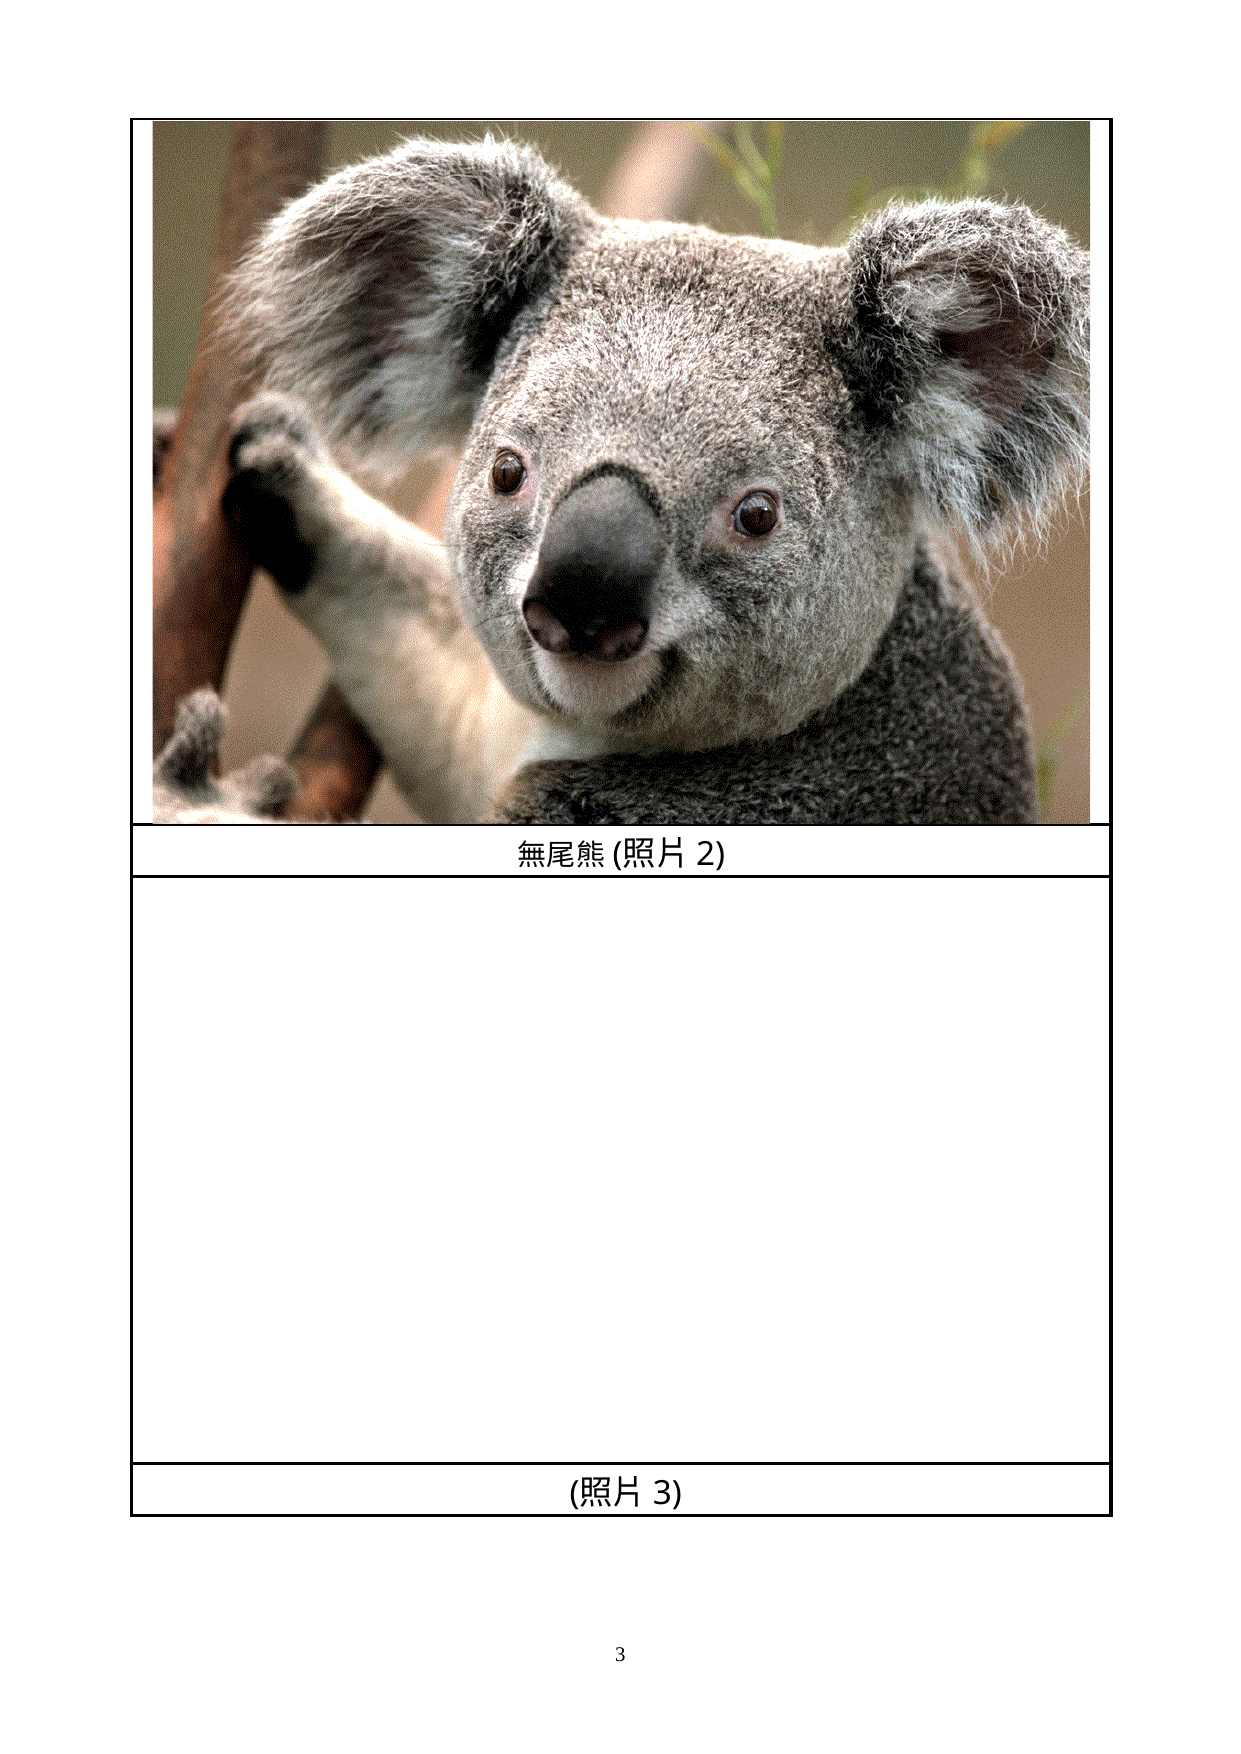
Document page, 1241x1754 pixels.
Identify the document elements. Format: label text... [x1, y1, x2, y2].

table_cell 無尾熊 (照片2) [133, 826, 1109, 875]
table_cell [133, 120, 1109, 823]
table_cell (照片3) [133, 1465, 1109, 1514]
table_cell [133, 878, 1109, 1462]
picture [152, 121, 1091, 824]
